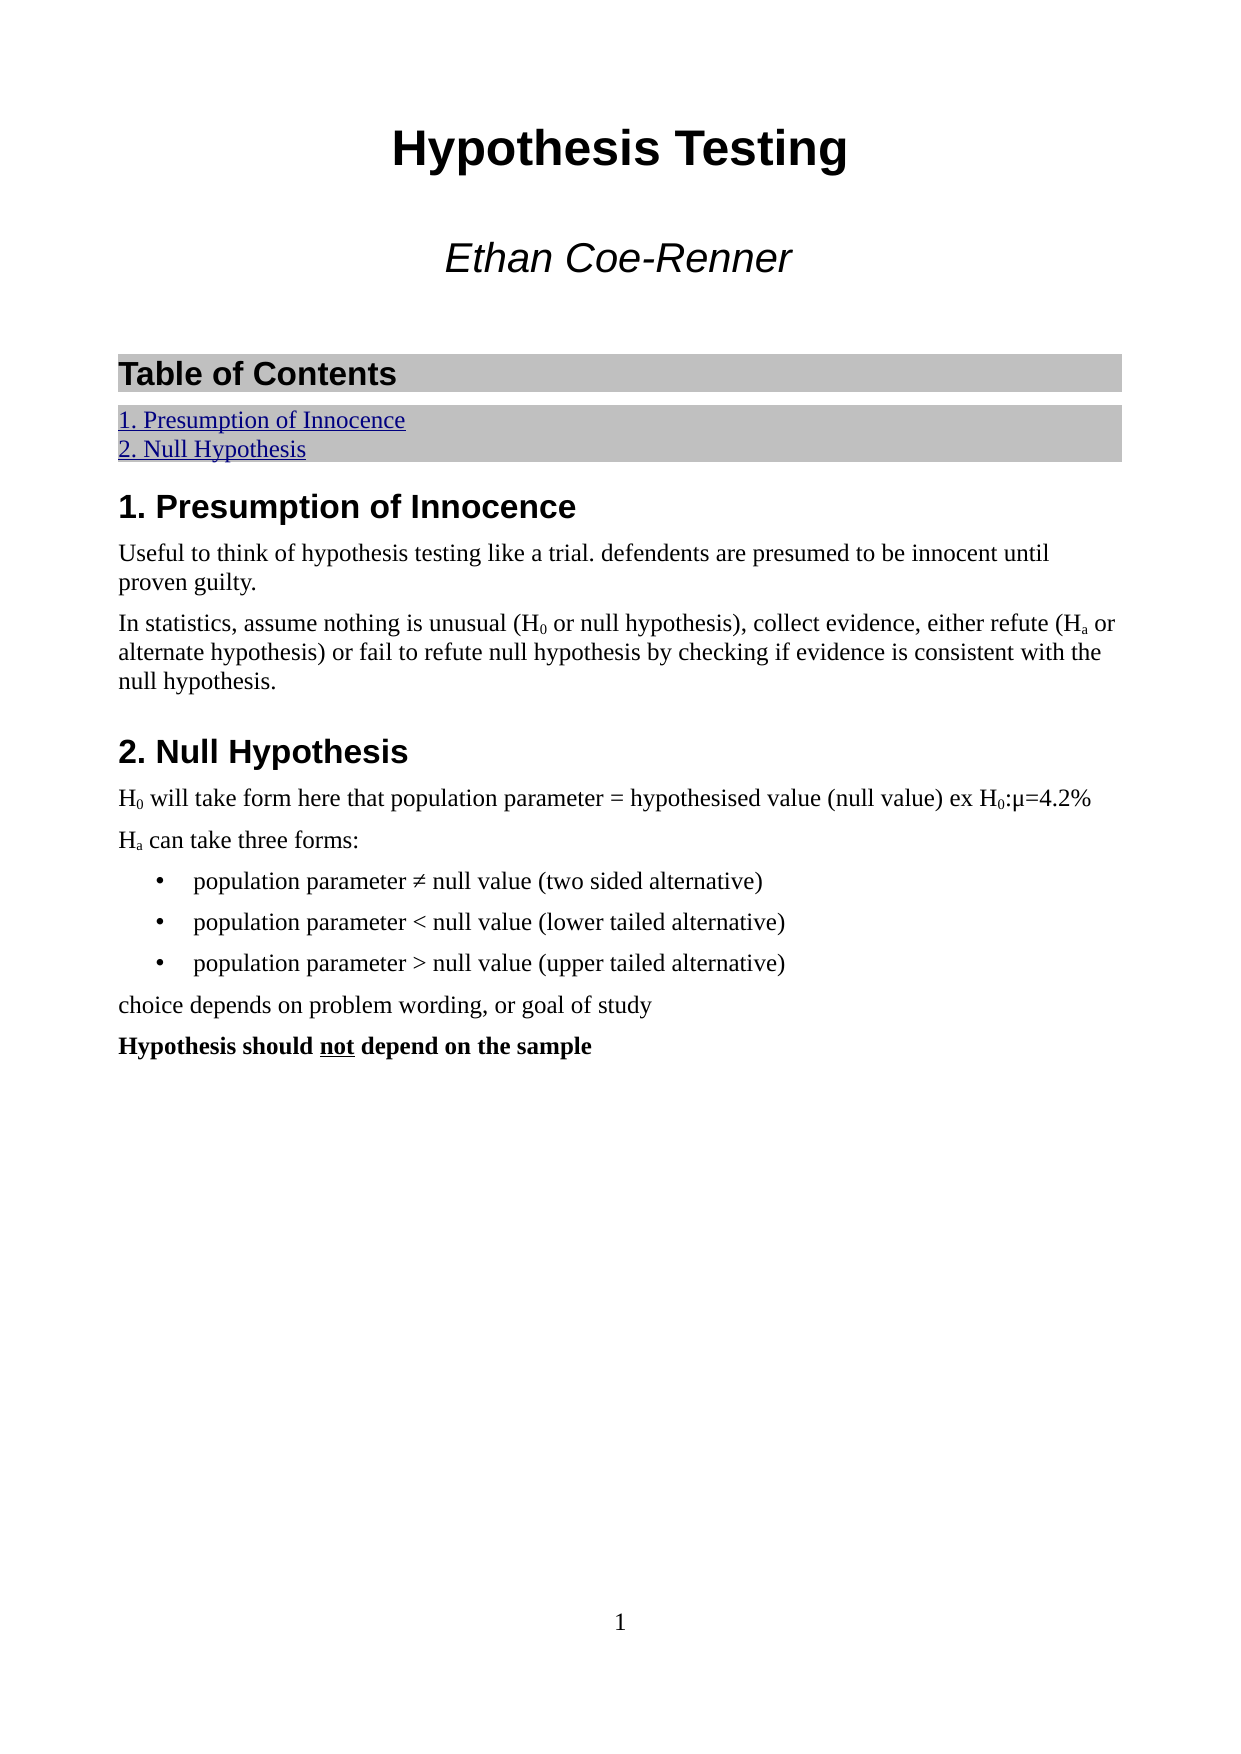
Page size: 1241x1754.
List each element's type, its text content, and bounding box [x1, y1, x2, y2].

text Ha can take three forms: [118, 825, 1122, 853]
title Hypothesis Testing [118, 118, 1122, 176]
text Hypothesis should not depend on the sample [118, 1031, 1122, 1060]
text choice depends on problem wording, or goal of study [118, 990, 1122, 1018]
list population parameter < null value (lower tailed alternative) [156, 907, 1122, 936]
list population parameter > null value (upper tailed alternative) [156, 948, 1122, 977]
text Useful to think of hypothesis testing like a trial. defendents are presumed to be innocent until proven guilty. [118, 538, 1122, 596]
text 2. Null Hypothesis [118, 434, 1122, 462]
list population parameter ≠ null value (two sided alternative) [156, 866, 1122, 895]
subtitle Null Hypothesis [118, 732, 1122, 771]
text 1. Presumption of Innocence [118, 405, 1122, 434]
text H0 will take form here that population parameter = hypothesised value (null value) ex H0:μ=4.2% [118, 783, 1122, 812]
subtitle Presumption of Innocence [118, 487, 1122, 526]
subtitle Ethan Coe-Renner [118, 233, 1122, 281]
subtitle Table of Contents [118, 354, 1122, 392]
text In statistics, assume nothing is unusual (H0 or null hypothesis), collect evidence, either refute (Ha or alternate hypothesis) or fail to refute null hypothesis by checking if evidence is consistent with the null hypothesis. [118, 608, 1122, 695]
